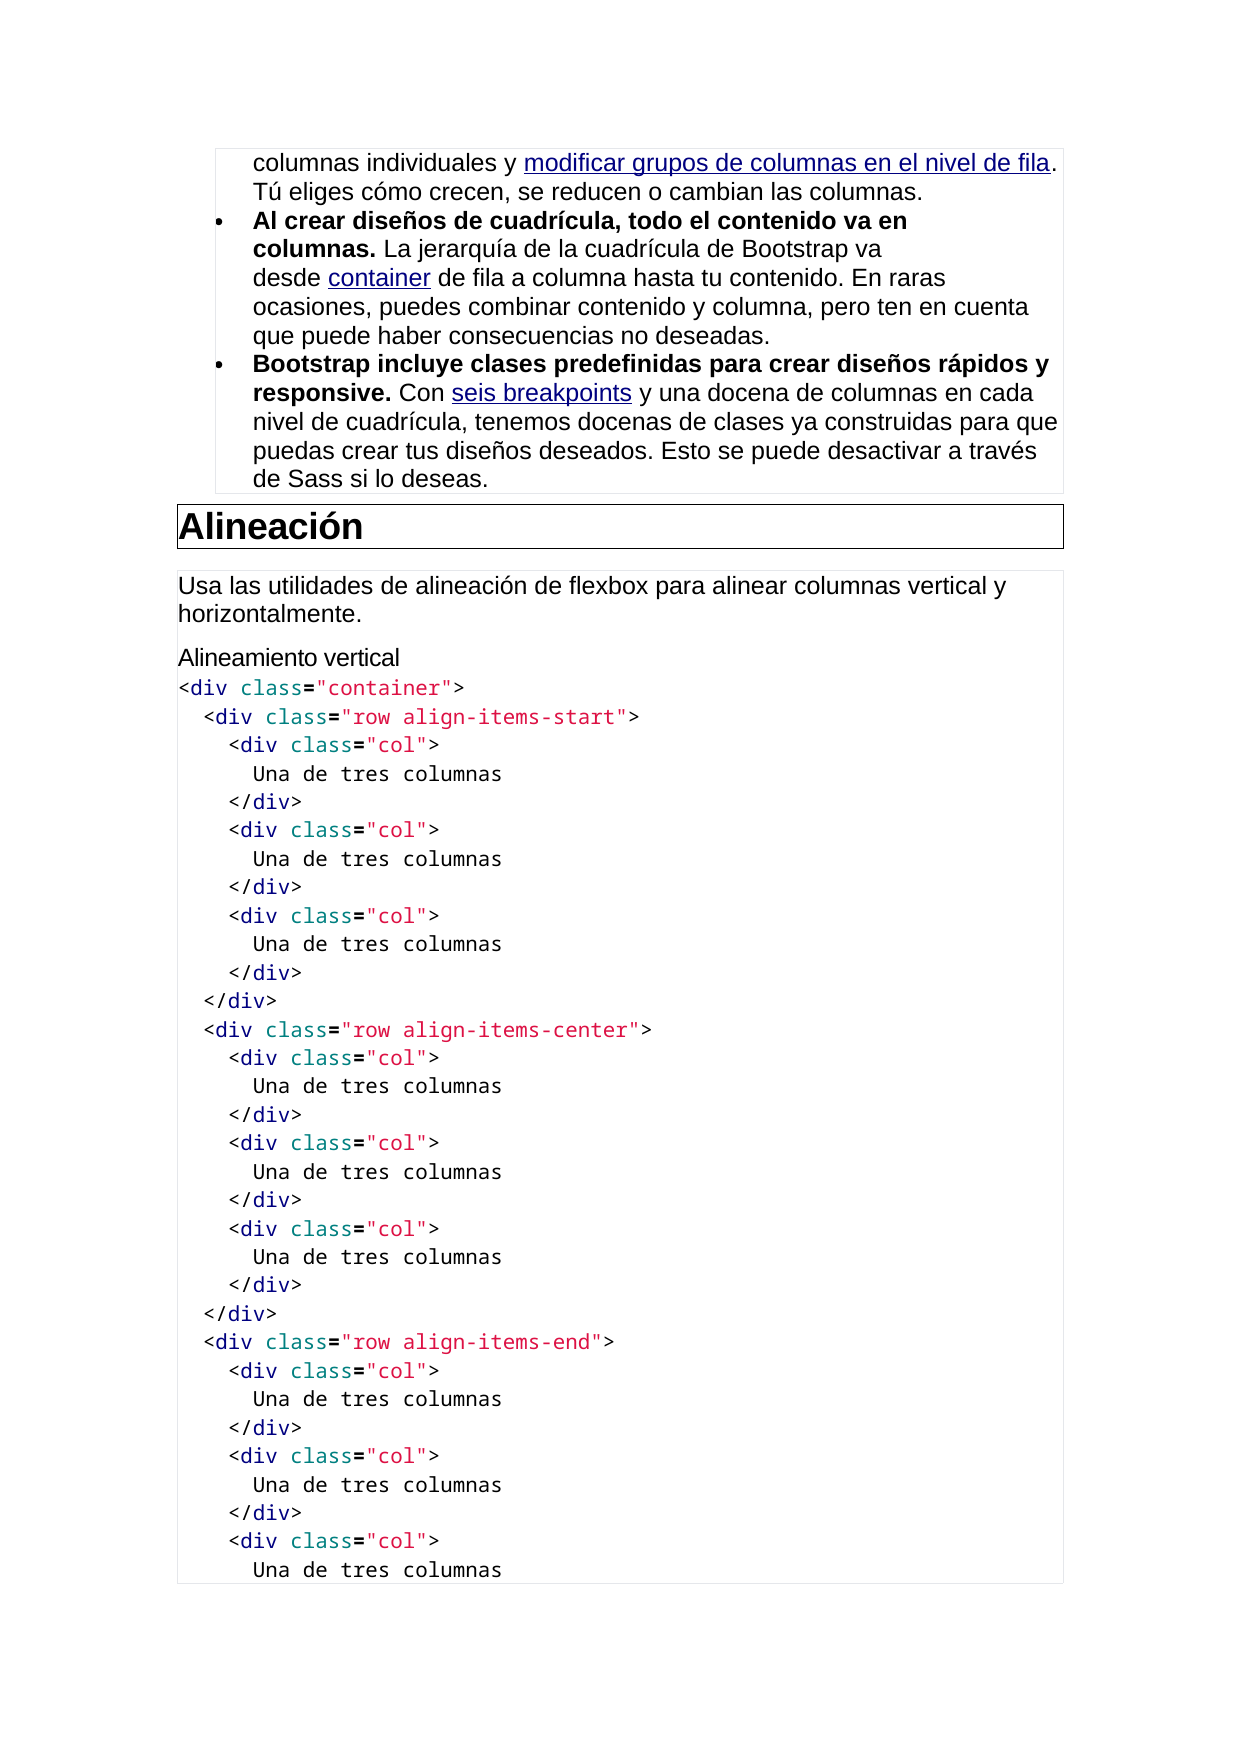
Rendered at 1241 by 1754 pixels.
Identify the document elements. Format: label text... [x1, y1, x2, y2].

text <div class="container"> [178, 673, 1063, 701]
text </div> [178, 1185, 1063, 1213]
text <div class="col"> [178, 1441, 1063, 1469]
text <div class="row align-items-end"> [178, 1327, 1063, 1355]
text <div class="row align-items-center"> [178, 1014, 1063, 1043]
text <div class="col"> [178, 900, 1063, 929]
text Una de tres columnas [178, 1242, 1063, 1270]
text </div> [178, 1270, 1063, 1298]
subtitle Alineamiento vertical [178, 642, 1063, 671]
list Bootstrap incluye clases predefinidas para crear diseños rápidos y responsive. Con seis breakpoints y una docena de columnas en cada nivel de cuadrícula, tenemos docenas de clases ya construidas para que puedas crear tus diseños deseados. Esto se puede desactivar a través de Sass si lo deseas. [216, 349, 1063, 493]
text Una de tres columnas [178, 929, 1063, 957]
text </div> [178, 1099, 1063, 1128]
text Una de tres columnas [178, 843, 1063, 872]
list Al crear diseños de cuadrícula, todo el contenido va en columnas. La jerarquía de la cuadrícula de Bootstrap va desde container de fila a columna hasta tu contenido. En raras ocasiones, puedes combinar contenido y columna, pero ten en cuenta que puede haber consecuencias no deseadas. [216, 205, 1063, 349]
text </div> [178, 986, 1063, 1014]
text </div> [178, 957, 1063, 986]
text Una de tres columnas [178, 1469, 1063, 1498]
text <div class="col"> [178, 730, 1063, 758]
text <div class="col"> [178, 1355, 1063, 1384]
text </div> [178, 1498, 1063, 1526]
text Una de tres columnas [178, 758, 1063, 787]
text Usa las utilidades de alineación de flexbox para alinear columnas vertical y horizontalmente. [178, 571, 1063, 628]
text <div class="row align-items-start"> [178, 701, 1063, 730]
text Una de tres columnas [178, 1156, 1063, 1185]
text </div> [178, 787, 1063, 815]
subtitle Alineación [178, 505, 1063, 548]
text </div> [178, 1298, 1063, 1327]
text Una de tres columnas [178, 1384, 1063, 1412]
text <div class="col"> [178, 1128, 1063, 1156]
text Una de tres columnas [178, 1071, 1063, 1099]
text Una de tres columnas [178, 1554, 1063, 1583]
text </div> [178, 872, 1063, 900]
text <div class="col"> [178, 1213, 1063, 1242]
text <div class="col"> [178, 1526, 1063, 1554]
text </div> [178, 1412, 1063, 1441]
list columnas individuales y modificar grupos de columnas en el nivel de fila. Tú eliges cómo crecen, se reducen o cambian las columnas. [216, 149, 1063, 205]
text <div class="col"> [178, 815, 1063, 843]
text <div class="col"> [178, 1043, 1063, 1071]
